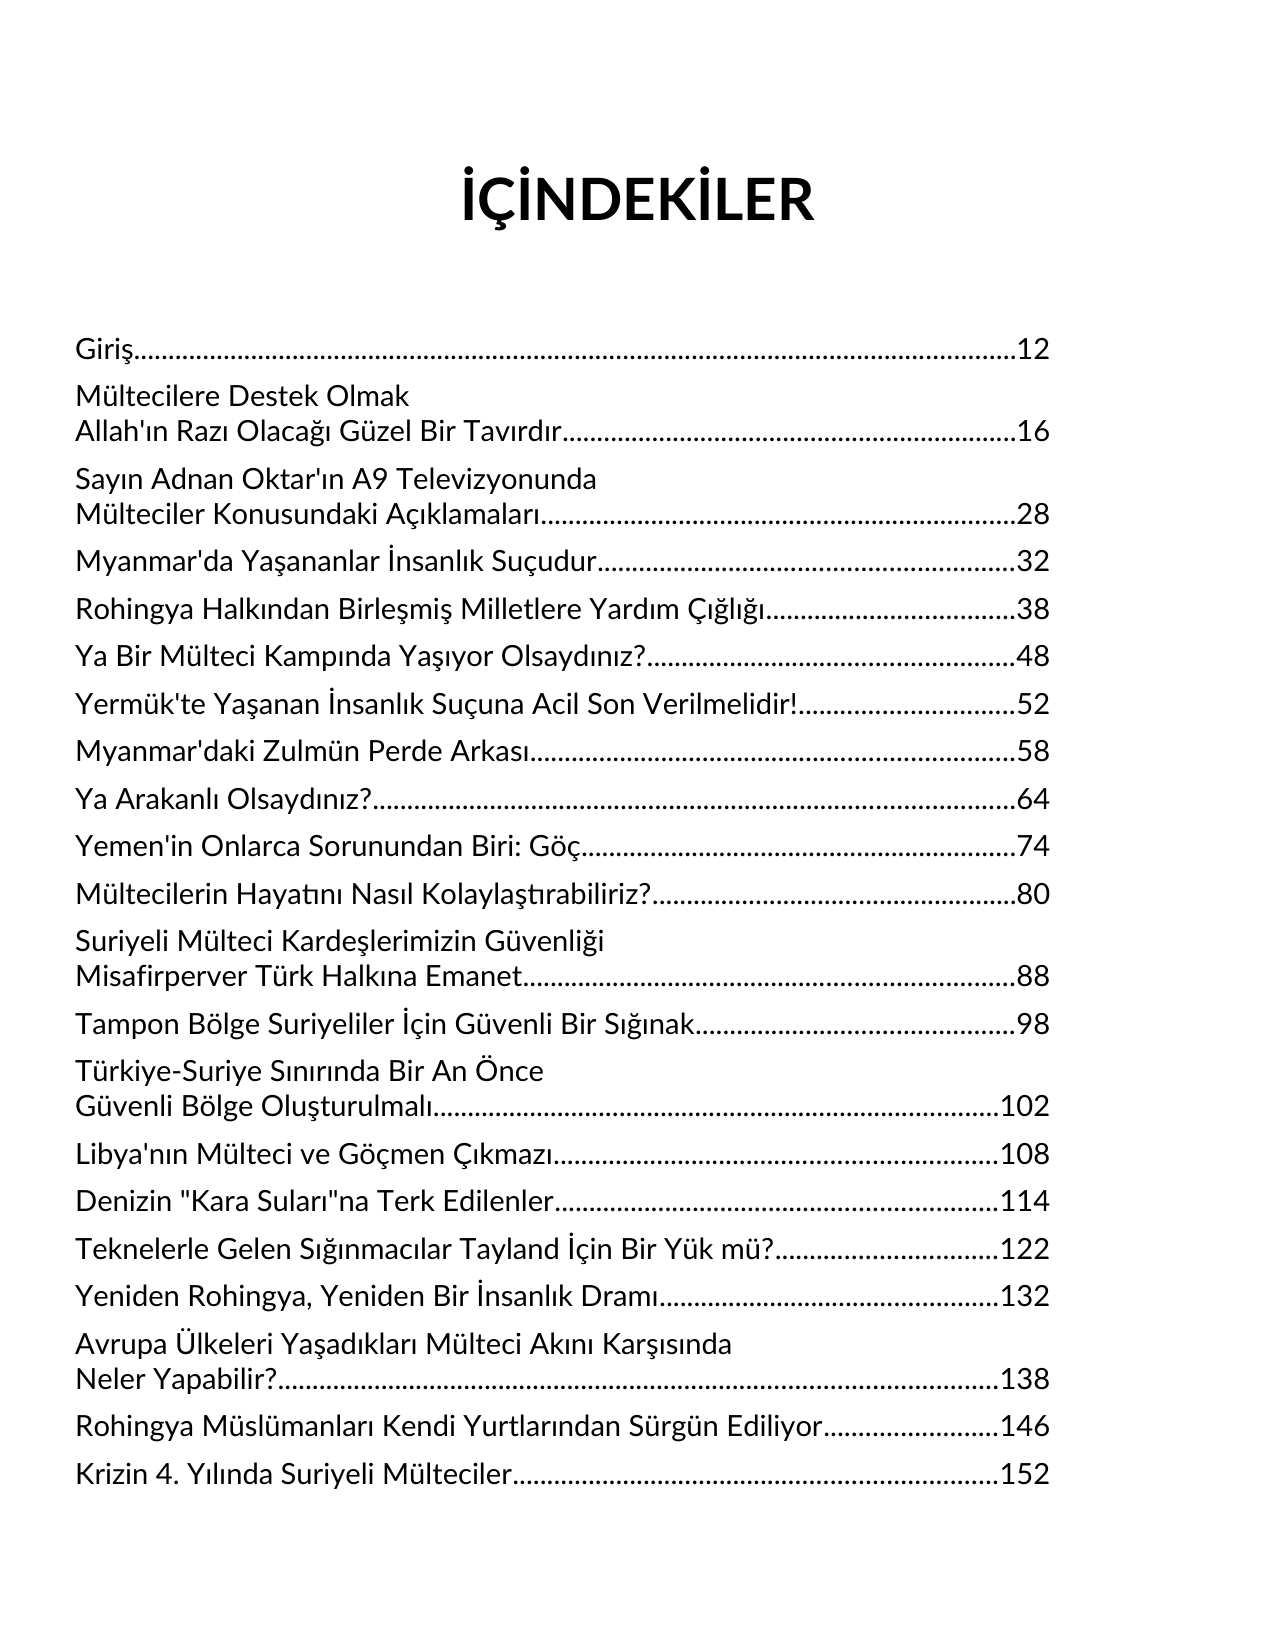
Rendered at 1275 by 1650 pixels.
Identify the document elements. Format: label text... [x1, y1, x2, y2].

subtitle Ya Arakanlı Olsaydınız? 64 [75, 780, 1200, 815]
subtitle Ya Bir Mülteci Kampında Yaşıyor Olsaydınız? 48 [75, 638, 1200, 673]
subtitle Teknelerle Gelen Sığınmacılar Tayland İçin Bir Yük mü? 122 [75, 1230, 1200, 1265]
subtitle Yemen'in Onlarca Sorunundan Biri: Göç 74 [75, 828, 1200, 863]
subtitle Libya'nın Mülteci ve Göçmen Çıkmazı 108 [75, 1135, 1200, 1170]
subtitle Giriş 12 [75, 330, 1200, 365]
subtitle Mültecilere Destek Olmak Allah'ın Razı Olacağı Güzel Bir Tavırdır 16 [75, 378, 1200, 448]
subtitle Denizin "Kara Suları"na Terk Edilenler 114 [75, 1183, 1200, 1218]
subtitle Tampon Bölge Suriyeliler İçin Güvenli Bir Sığınak 98 [75, 1005, 1200, 1040]
subtitle Sayın Adnan Oktar'ın A9 Televizyonunda Mülteciler Konusundaki Açıklamaları 28 [75, 460, 1200, 530]
subtitle Myanmar'daki Zulmün Perde Arkası 58 [75, 733, 1200, 768]
subtitle Rohingya Müslümanları Kendi Yurtlarından Sürgün Ediliyor 146 [75, 1408, 1200, 1443]
subtitle Avrupa Ülkeleri Yaşadıkları Mülteci Akını Karşısında Neler Yapabilir? 138 [75, 1325, 1200, 1395]
subtitle Suriyeli Mülteci Kardeşlerimizin Güvenliği Misafirperver Türk Halkına Emanet 88 [75, 923, 1200, 993]
subtitle Yermük'te Yaşanan İnsanlık Suçuna Acil Son Verilmelidir! 52 [75, 685, 1200, 720]
subtitle Rohingya Halkından Birleşmiş Milletlere Yardım Çığlığı 38 [75, 590, 1200, 625]
subtitle Myanmar'da Yaşananlar İnsanlık Suçudur 32 [75, 543, 1200, 578]
subtitle İÇİNDEKİLER [75, 162, 1200, 232]
subtitle Türkiye-Suriye Sınırında Bir An Önce Güvenli Bölge Oluşturulmalı 102 [75, 1053, 1200, 1123]
subtitle Mültecilerin Hayatını Nasıl Kolaylaştırabiliriz? 80 [75, 875, 1200, 910]
subtitle Yeniden Rohingya, Yeniden Bir İnsanlık Dramı 132 [75, 1278, 1200, 1313]
subtitle Krizin 4. Yılında Suriyeli Mülteciler 152 [75, 1455, 1200, 1490]
